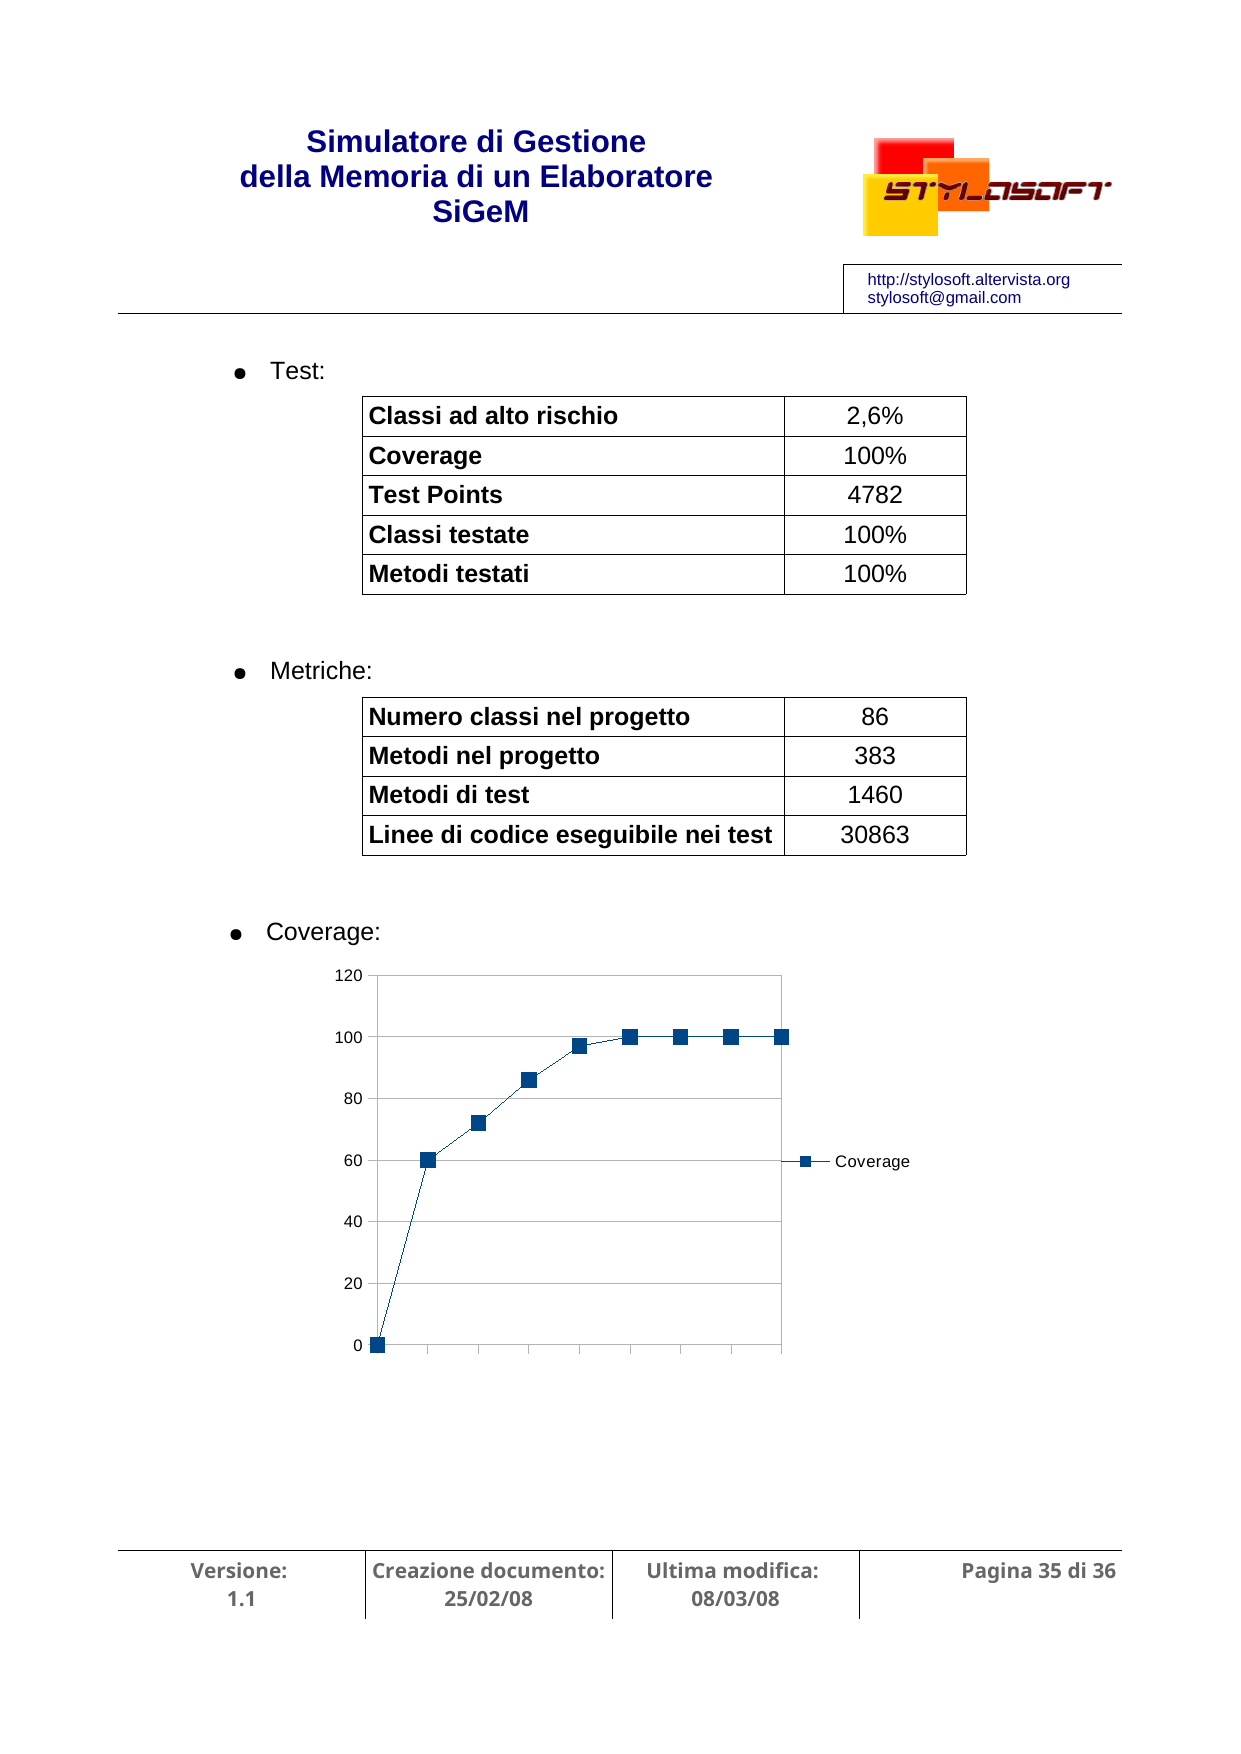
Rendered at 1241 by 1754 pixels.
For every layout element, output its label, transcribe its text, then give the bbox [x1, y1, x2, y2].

list Metriche: [173, 657, 1104, 685]
table_cell 100% [785, 516, 966, 554]
table_cell Metodi testati [363, 555, 784, 593]
table_cell Metodi di test [363, 777, 784, 815]
list Test: [173, 356, 1104, 384]
table_header 2,6% [785, 397, 966, 436]
picture [848, 123, 1117, 247]
table_cell 1460 [785, 777, 966, 815]
table_cell 100% [785, 555, 966, 593]
table_cell 383 [785, 737, 966, 776]
table_cell Metodi nel progetto [363, 737, 784, 776]
table_cell 30863 [785, 816, 966, 854]
table_header Numero classi nel progetto [363, 698, 784, 736]
table_cell Coverage [363, 437, 784, 475]
table_header Classi ad alto rischio [363, 397, 784, 436]
table_cell Classi testate [363, 516, 784, 554]
table_cell 4782 [785, 476, 966, 514]
table_cell Linee di codice eseguibile nei test [363, 816, 784, 854]
table_cell 100% [785, 437, 966, 475]
table_header 86 [785, 698, 966, 736]
list Coverage: [228, 918, 1104, 946]
table_cell Test Points [363, 476, 784, 514]
